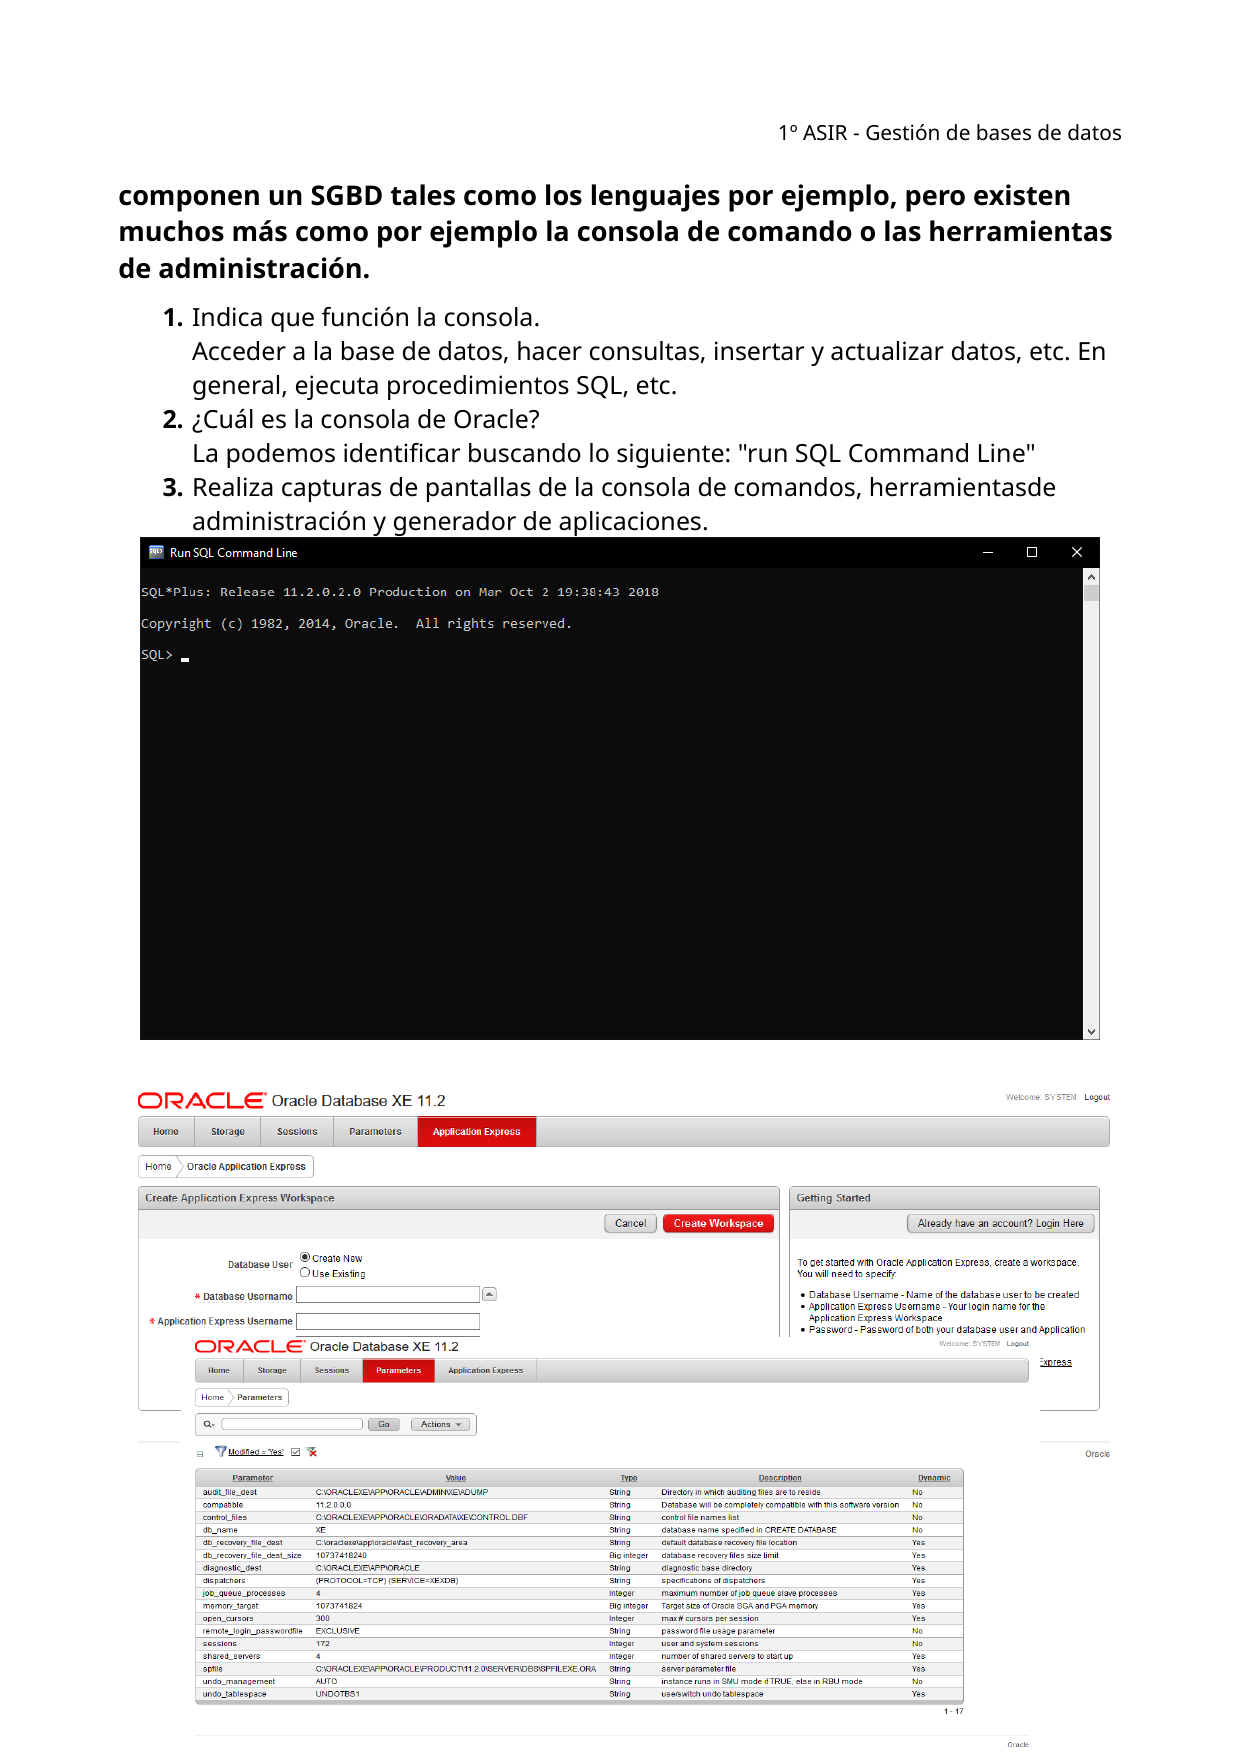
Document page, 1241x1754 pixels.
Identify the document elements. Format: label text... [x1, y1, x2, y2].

list ¿Cuál es la consola de Oracle? [162, 401, 1122, 435]
list Realiza capturas de pantallas de la consola de comandos, herramientasde administración y generador de aplicaciones. [162, 469, 1122, 538]
list Acceder a la base de datos, hacer consultas, insertar y actualizar datos, etc. En general, ejecuta procedimientos SQL, etc. [162, 333, 1122, 401]
text componen un SGBD tales como los lenguajes por ejemplo, pero existen muchos más como por ejemplo la consola de comando o las herramientas de administración. [118, 176, 1122, 287]
list Indica que función la consola. [162, 299, 1122, 333]
picture [118, 1086, 1122, 1754]
list La podemos identificar buscando lo siguiente: "run SQL Command Line" [162, 435, 1122, 469]
picture [140, 537, 1100, 1040]
